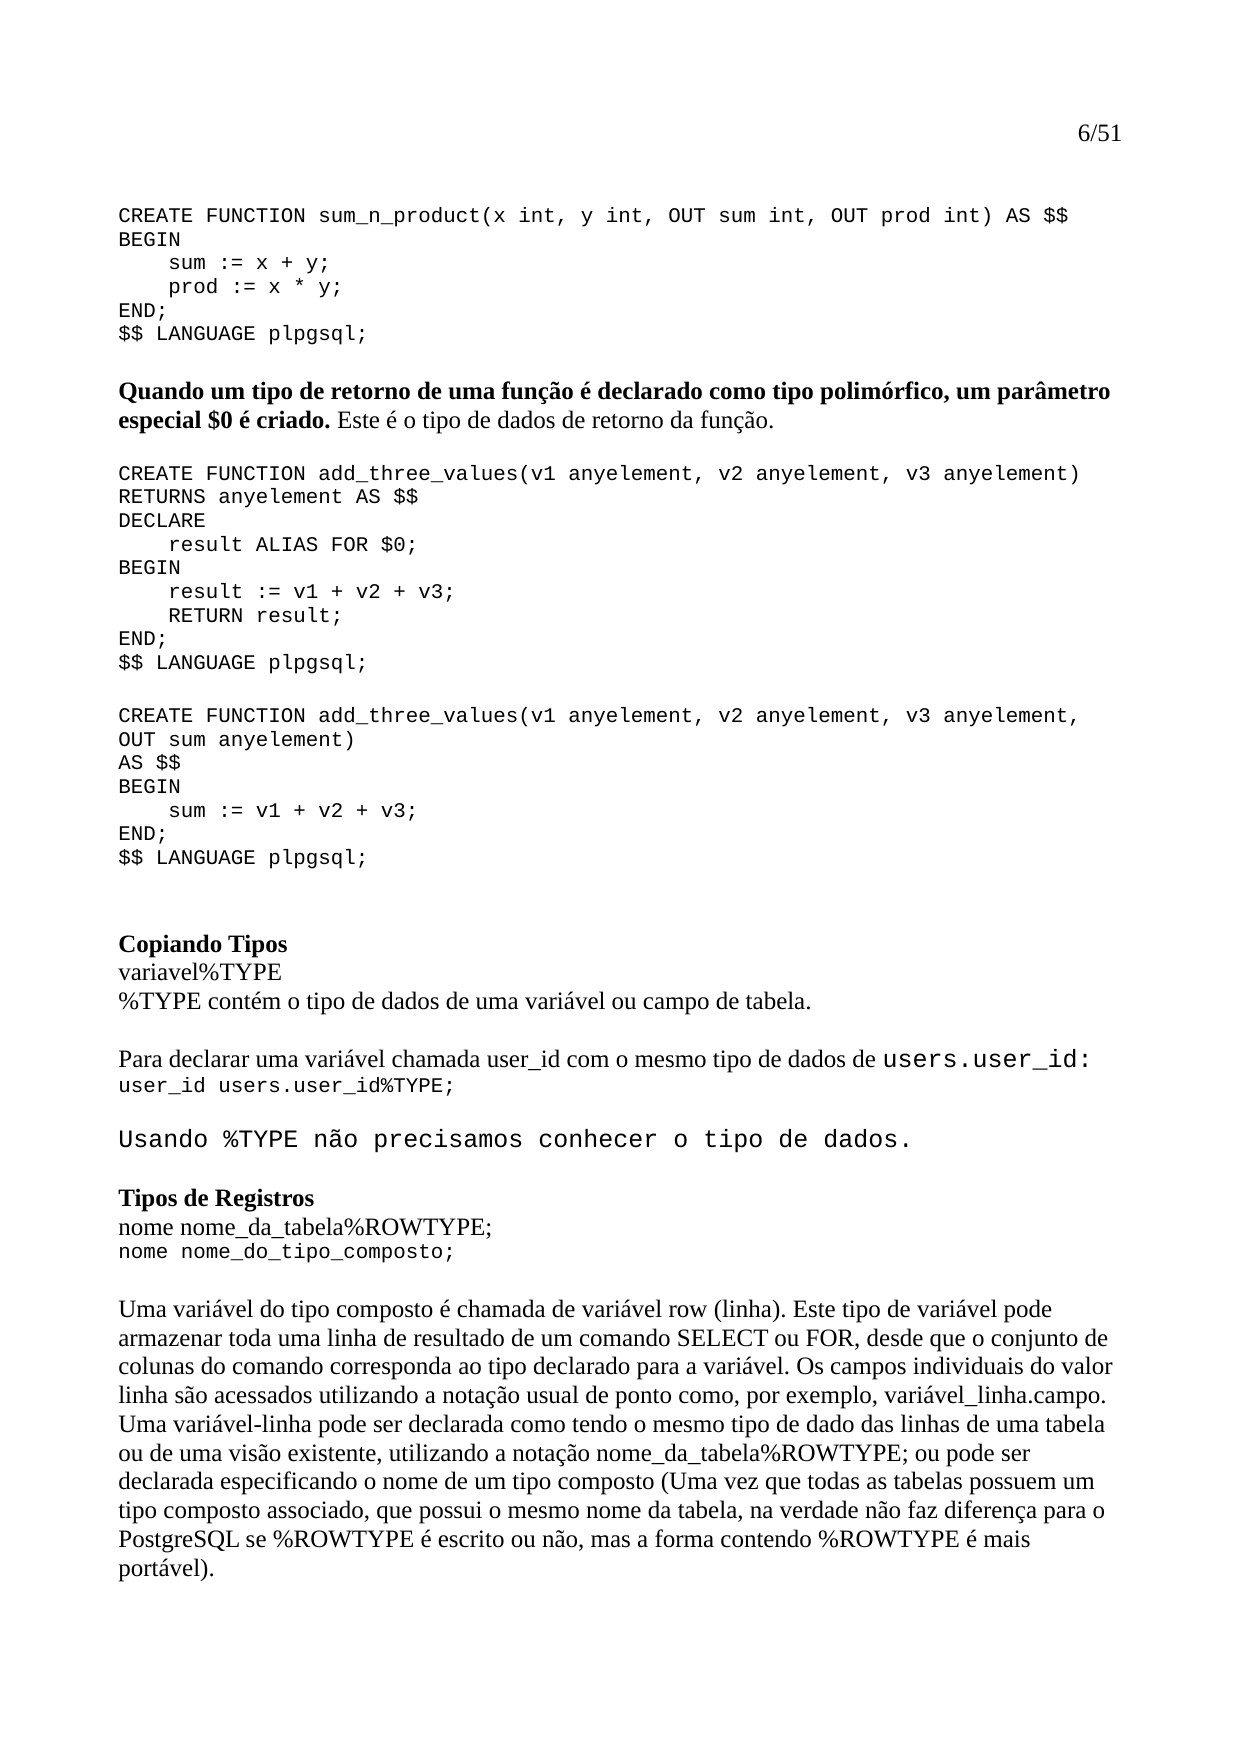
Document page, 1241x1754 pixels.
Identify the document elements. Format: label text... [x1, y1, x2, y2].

text END; [118, 300, 1122, 323]
text $$ LANGUAGE plpgsql; [118, 652, 1122, 676]
text sum := v1 + v2 + v3; [118, 799, 1122, 823]
text nome nome_do_tipo_composto; [118, 1241, 1122, 1264]
text RETURN result; [118, 604, 1122, 628]
text variavel%TYPE [118, 957, 1122, 986]
text nome nome_da_tabela%ROWTYPE; [118, 1212, 1122, 1241]
text result ALIAS FOR $0; [118, 534, 1122, 557]
text $$ LANGUAGE plpgsql; [118, 847, 1122, 871]
text $$ LANGUAGE plpgsql; [118, 323, 1122, 347]
text BEGIN [118, 776, 1122, 799]
text %TYPE contém o tipo de dados de uma variável ou campo de tabela. [118, 986, 1122, 1015]
text END; [118, 823, 1122, 847]
text RETURNS anyelement AS $$ [118, 486, 1122, 510]
text Uma variável-linha pode ser declarada como tendo o mesmo tipo de dado das linhas de uma tabela ou de uma visão existente, utilizando a notação nome_da_tabela%ROWTYPE; ou pode ser declarada especificando o nome de um tipo composto (Uma vez que todas as tabelas possuem um tipo composto associado, que possui o mesmo nome da tabela, na verdade não faz diferença para o PostgreSQL se %ROWTYPE é escrito ou não, mas a forma contendo %ROWTYPE é mais portável). [118, 1409, 1122, 1581]
text user_id users.user_id%TYPE; [118, 1074, 1122, 1098]
text CREATE FUNCTION add_three_values(v1 anyelement, v2 anyelement, v3 anyelement, OUT sum anyelement) [118, 705, 1122, 752]
text DECLARE [118, 510, 1122, 534]
text sum := x + y; [118, 252, 1122, 276]
text CREATE FUNCTION add_three_values(v1 anyelement, v2 anyelement, v3 anyelement) [118, 463, 1122, 486]
text Quando um tipo de retorno de uma função é declarado como tipo polimórfico, um parâmetro especial $0 é criado. Este é o tipo de dados de retorno da função. [118, 376, 1122, 434]
text result := v1 + v2 + v3; [118, 581, 1122, 604]
text Para declarar uma variável chamada user_id com o mesmo tipo de dados de users.user_id: [118, 1044, 1122, 1074]
text Copiando Tipos [118, 929, 1122, 957]
text BEGIN [118, 229, 1122, 252]
text AS $$ [118, 752, 1122, 776]
text Usando %TYPE não precisamos conhecer o tipo de dados. [118, 1127, 1122, 1155]
text prod := x * y; [118, 276, 1122, 300]
text Uma variável do tipo composto é chamada de variável row (linha). Este tipo de variável pode armazenar toda uma linha de resultado de um comando SELECT ou FOR, desde que o conjunto de colunas do comando corresponda ao tipo declarado para a variável. Os campos individuais do valor linha são acessados utilizando a notação usual de ponto como, por exemplo, variável_linha.campo. [118, 1294, 1122, 1409]
text CREATE FUNCTION sum_n_product(x int, y int, OUT sum int, OUT prod int) AS $$ [118, 205, 1122, 229]
text BEGIN [118, 557, 1122, 581]
text END; [118, 628, 1122, 652]
text Tipos de Registros [118, 1183, 1122, 1212]
